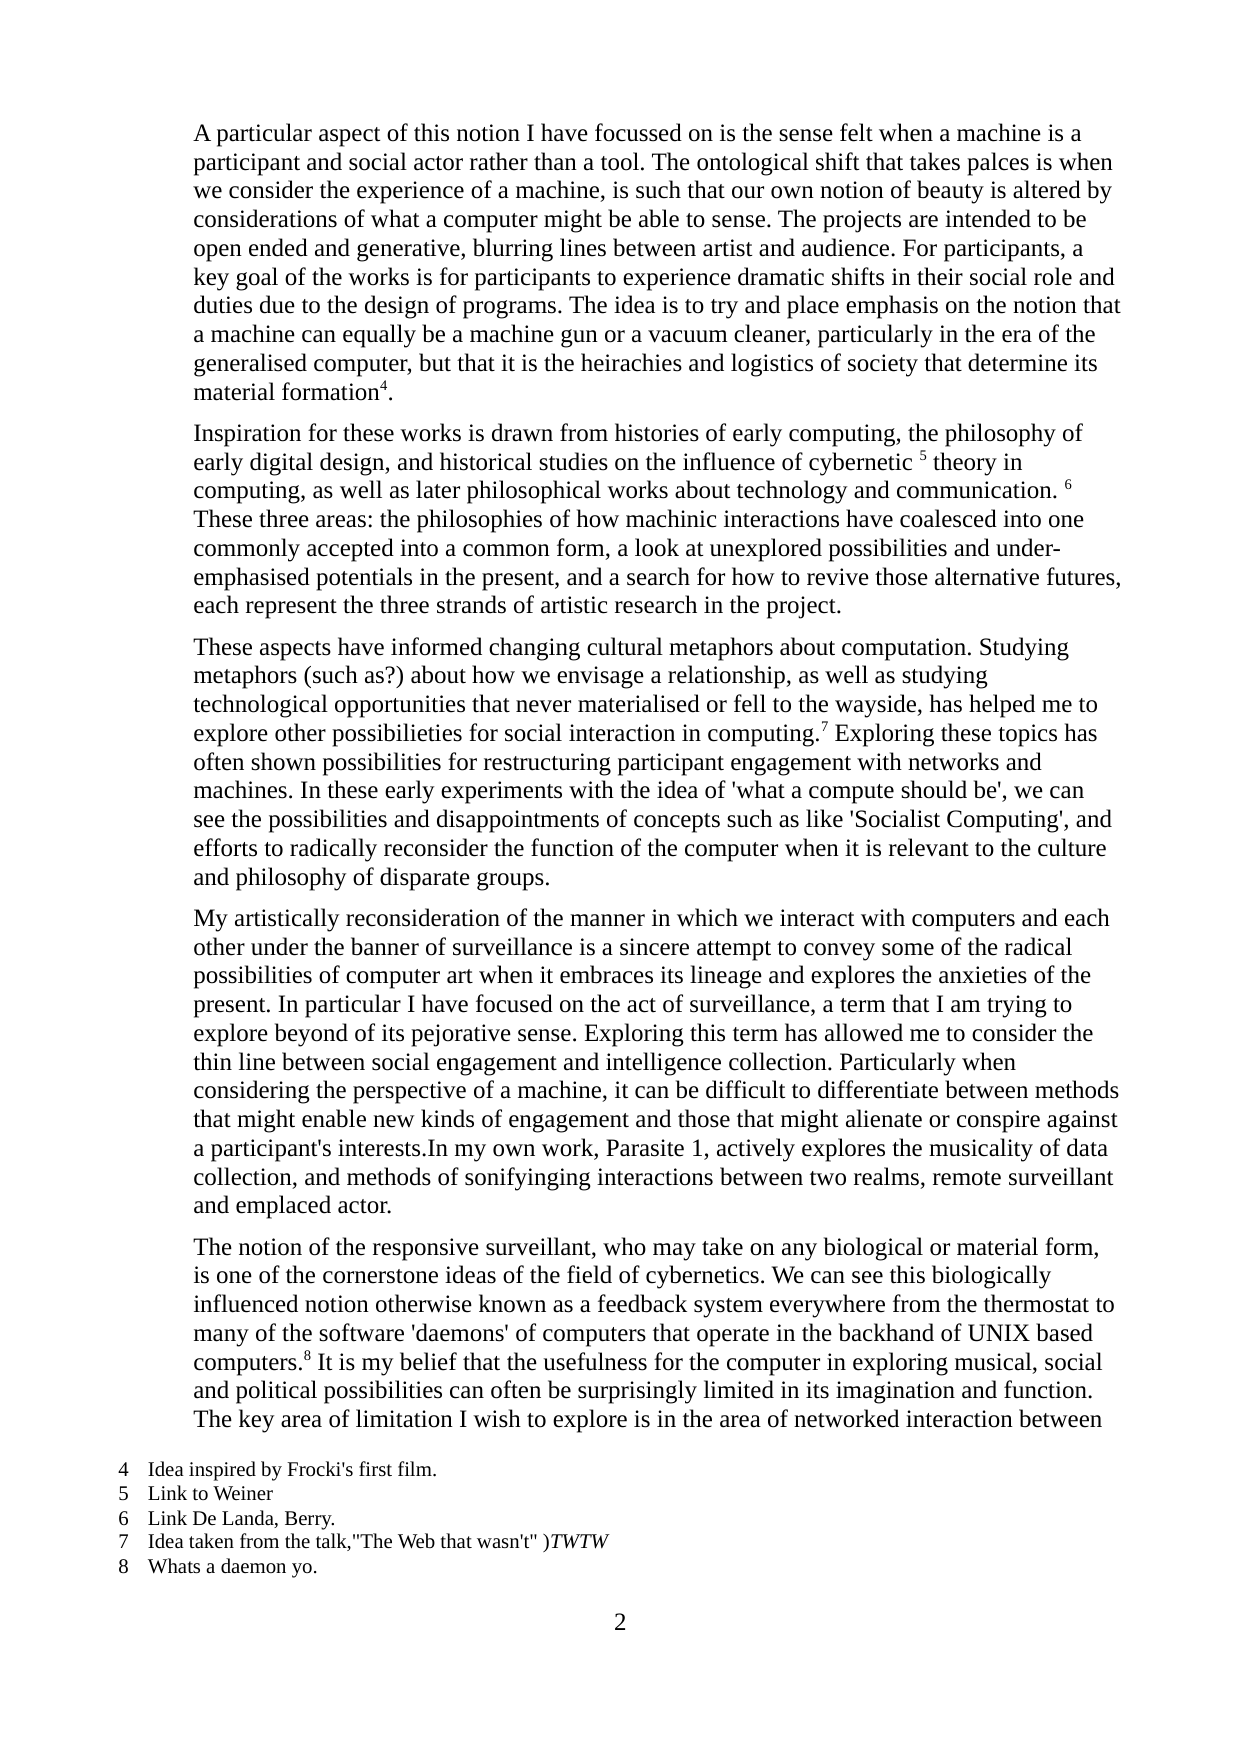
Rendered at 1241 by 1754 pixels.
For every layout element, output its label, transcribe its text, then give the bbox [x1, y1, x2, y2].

list Idea taken from the talk,"The Web that wasn't" )TWTW [118, 1529, 1122, 1553]
list My artistically reconsideration of the manner in which we interact with computers and each other under the banner of surveillance is a sincere attempt to convey some of the radical possibilities of computer art when it embraces its lineage and explores the anxieties of the present. In particular I have focused on the act of surveillance, a term that I am trying to explore beyond of its pejorative sense. Exploring this term has allowed me to consider the thin line between social engagement and intelligence collection. Particularly when considering the perspective of a machine, it can be difficult to differentiate between methods that might enable new kinds of engagement and those that might alienate or conspire against a participant's interests.In my own work, Parasite 1, actively explores the musicality of data collection, and methods of sonifyinging interactions between two realms, remote surveillant and emplaced actor. [156, 903, 1122, 1219]
list Idea inspired by Frocki's first film. [118, 1457, 1122, 1481]
list Inspiration for these works is drawn from histories of early computing, the philosophy of early digital design, and historical studies on the influence of cybernetic theory in computing, as well as later philosophical works about technology and communication. These three areas: the philosophies of how machinic interactions have coalesced into one commonly accepted into a common form, a look at unexplored possibilities and under-emphasised potentials in the present, and a search for how to revive those alternative futures, each represent the three strands of artistic research in the project. [156, 418, 1122, 619]
list A particular aspect of this notion I have focussed on is the sense felt when a machine is a participant and social actor rather than a tool. The ontological shift that takes palces is when we consider the experience of a machine, is such that our own notion of beauty is altered by considerations of what a computer might be able to sense. The projects are intended to be open ended and generative, blurring lines between artist and audience. For participants, a key goal of the works is for participants to experience dramatic shifts in their social role and duties due to the design of programs. The idea is to try and place emphasis on the notion that a machine can equally be a machine gun or a vacuum cleaner, particularly in the era of the generalised computer, but that it is the heirachies and logistics of society that determine its material formation. [156, 118, 1122, 406]
list Link to Weiner [118, 1481, 1122, 1505]
list The notion of the responsive surveillant, who may take on any biological or material form, is one of the cornerstone ideas of the field of cybernetics. We can see this biologically influenced notion otherwise known as a feedback system everywhere from the thermostat to many of the software 'daemons' of computers that operate in the backhand of UNIX based computers. It is my belief that the usefulness for the computer in exploring musical, social and political possibilities can often be surprisingly limited in its imagination and function. The key area of limitation I wish to explore is in the area of networked interaction between [156, 1232, 1122, 1433]
list These aspects have informed changing cultural metaphors about computation. Studying metaphors (such as?) about how we envisage a relationship, as well as studying technological opportunities that never materialised or fell to the wayside, has helped me to explore other possibilieties for social interaction in computing. Exploring these topics has often shown possibilities for restructuring participant engagement with networks and machines. In these early experiments with the idea of 'what a compute should be', we can see the possibilities and disappointments of concepts such as like 'Socialist Computing', and efforts to radically reconsider the function of the computer when it is relevant to the culture and philosophy of disparate groups. [156, 632, 1122, 891]
list Whats a daemon yo. [118, 1553, 1122, 1578]
list Link De Landa, Berry. [118, 1505, 1122, 1529]
